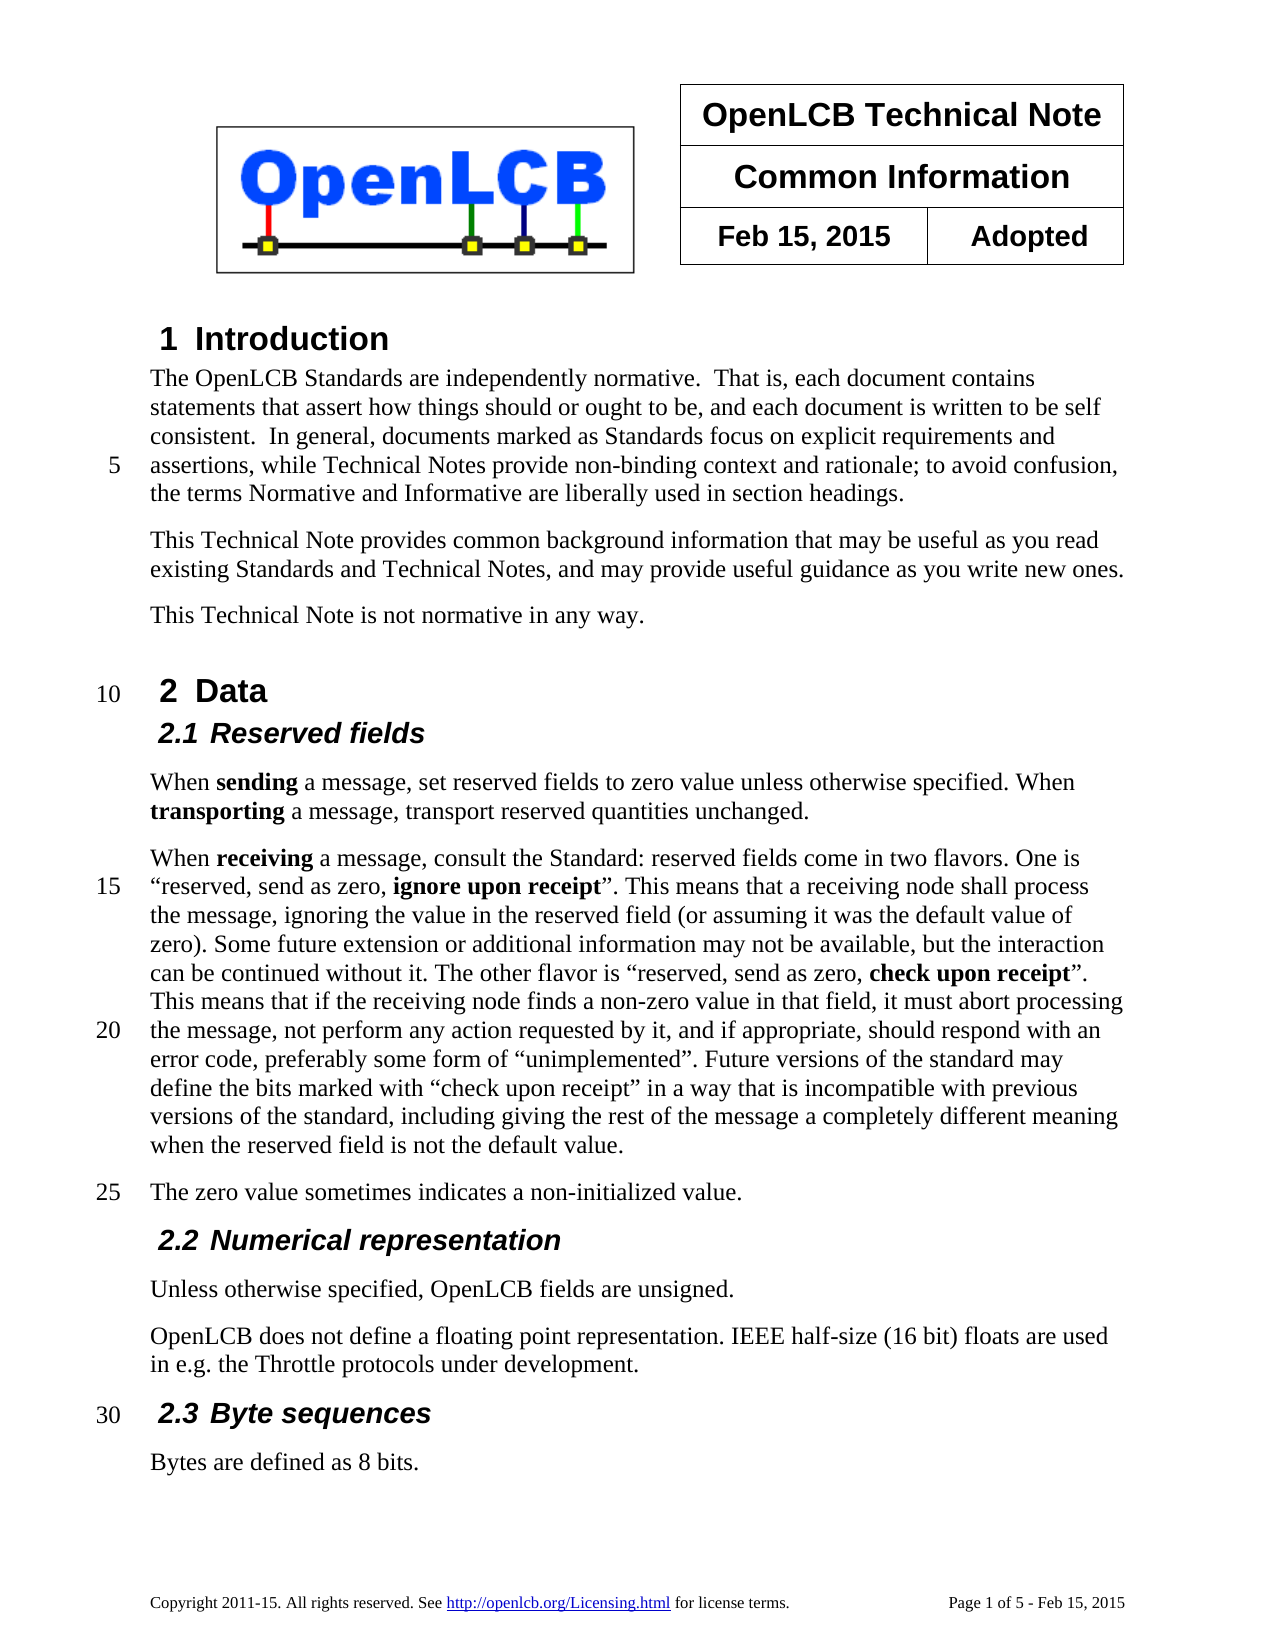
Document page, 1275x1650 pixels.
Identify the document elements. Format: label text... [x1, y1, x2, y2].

subtitle Numerical representation [150, 1223, 1125, 1257]
text This Technical Note provides common background information that may be useful as you read existing Standards and Technical Notes, and may provide useful guidance as you write new ones. [150, 525, 1125, 582]
subtitle Byte sequences [150, 1396, 1125, 1429]
text Bytes are defined as 8 bits. [150, 1447, 1125, 1476]
subtitle Introduction [150, 319, 1125, 357]
picture [216, 125, 636, 275]
text When receiving a message, consult the Standard: reserved fields come in two flavors. One is “reserved, send as zero, ignore upon receipt”. This means that a receiving node shall process the message, ignoring the value in the reserved field (or assuming it was the default value of zero). Some future extension or additional information may not be available, but the interaction can be continued without it. The other flavor is “reserved, send as zero, check upon receipt”. This means that if the receiving node finds a non-zero value in that field, it must abort processing the message, not perform any action requested by it, and if appropriate, should respond with an error code, preferably some form of “unimplemented”. Future versions of the standard may define the bits marked with “check upon receipt” in a way that is incompatible with previous versions of the standard, including giving the rest of the message a completely different meaning when the reserved field is not the default value. [150, 843, 1125, 1159]
subtitle Data [150, 672, 1125, 710]
text Unless otherwise specified, OpenLCB fields are unsigned. [150, 1274, 1125, 1303]
subtitle Reserved fields [150, 716, 1125, 750]
text OpenLCB does not define a floating point representation. IEEE half-size (16 bit) floats are used in e.g. the Throttle protocols under development. [150, 1321, 1125, 1378]
text The OpenLCB Standards are independently normative. That is, each document contains statements that assert how things should or ought to be, and each document is written to be self consistent. In general, documents marked as Standards focus on explicit requirements and assertions, while Technical Notes provide non-binding context and rationale; to avoid confusion, the terms Normative and Informative are liberally used in section headings. [150, 363, 1125, 507]
text The zero value sometimes indicates a non-initialized value. [150, 1177, 1125, 1205]
text This Technical Note is not normative in any way. [150, 600, 1125, 629]
text When sending a message, set reserved fields to zero value unless otherwise specified. When transporting a message, transport reserved quantities unchanged. [150, 767, 1125, 825]
